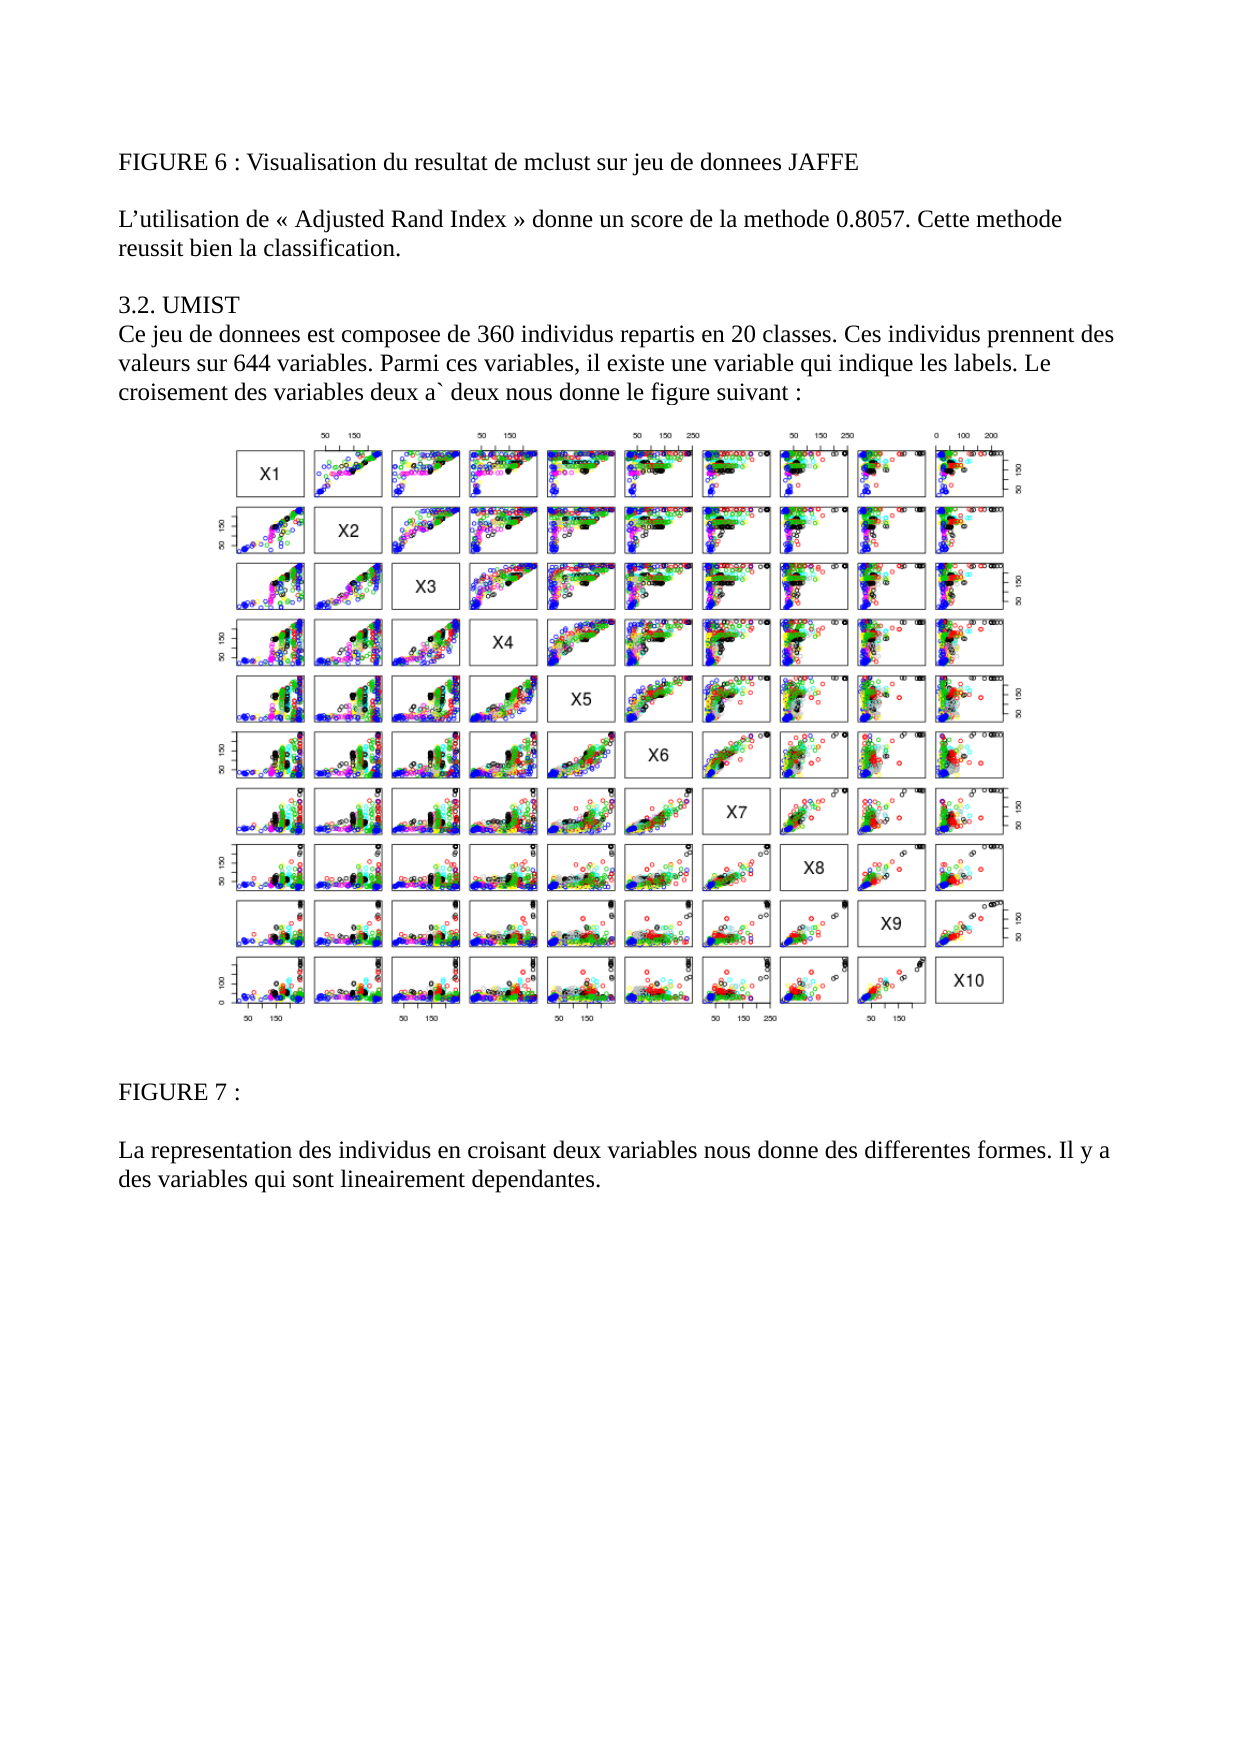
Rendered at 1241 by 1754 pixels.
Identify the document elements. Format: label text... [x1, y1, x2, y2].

text Ce jeu de donnees est composee de 360 individus repartis en 20 classes. Ces individus prennent des valeurs sur 644 variables. Parmi ces variables, il existe une variable qui indique les labels. Le croisement des variables deux a` deux nous donne le figure suivant : [118, 319, 1122, 406]
text L’utilisation de « Adjusted Rand Index » donne un score de la methode 0.8057. Cette methode reussit bien la classification. [118, 204, 1122, 262]
text La representation des individus en croisant deux variables nous donne des differentes formes. Il y a des variables qui sont lineairement dependantes. [118, 1135, 1122, 1192]
text FIGURE 6 : Visualisation du resultat de mclust sur jeu de donnees JAFFE [118, 147, 1122, 176]
text FIGURE 7 : [118, 1077, 1122, 1106]
text 3.2. UMIST [118, 291, 1122, 319]
picture [191, 405, 1049, 1049]
